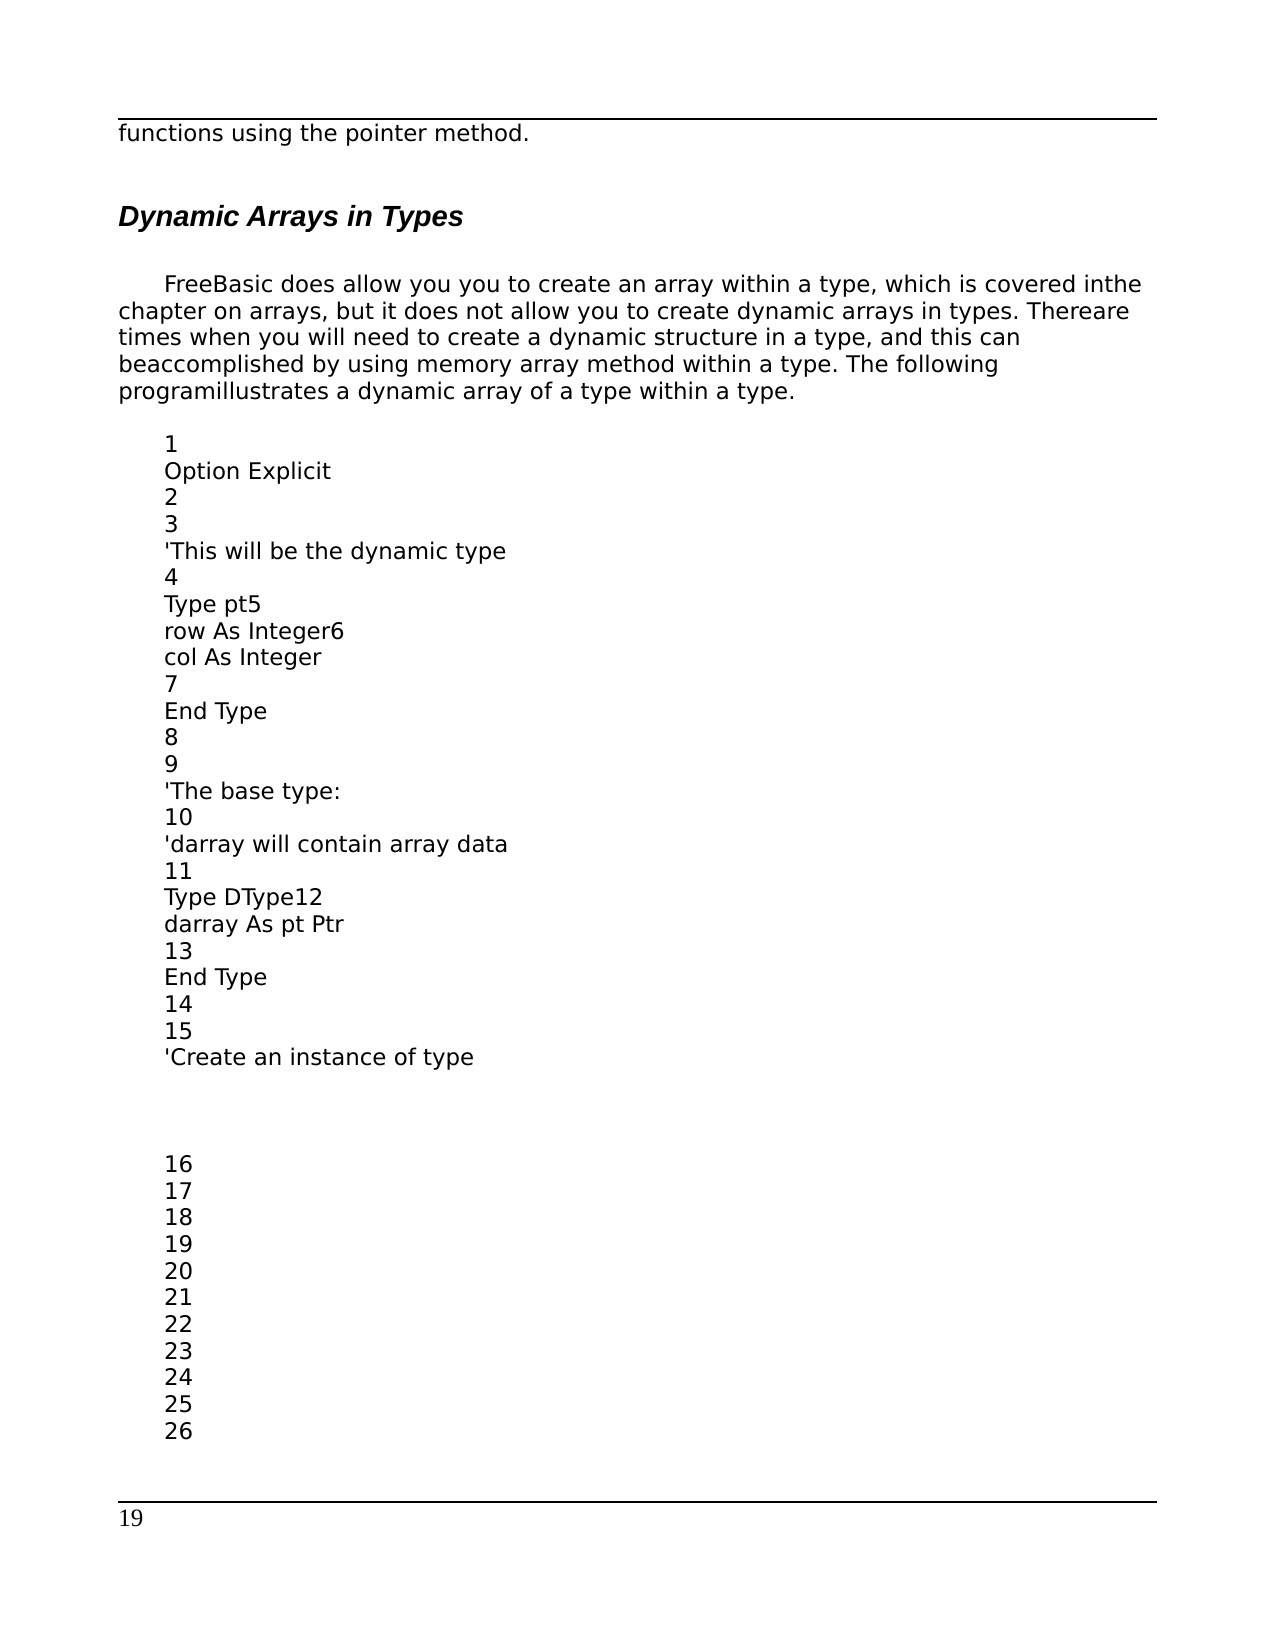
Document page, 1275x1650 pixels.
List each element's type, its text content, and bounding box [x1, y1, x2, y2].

text 'Create an instance of type [118, 1044, 1157, 1071]
text 11 [118, 858, 1157, 884]
text 'darray will contain array data [118, 831, 1157, 858]
text functions using the pointer method. [118, 120, 1157, 147]
text 16 [118, 1151, 1157, 1178]
text darray As pt Ptr [118, 911, 1157, 938]
text 24 [118, 1364, 1157, 1391]
text row As Integer6 [118, 618, 1157, 644]
text 'The base type: [118, 778, 1157, 804]
text Type pt5 [118, 591, 1157, 618]
text 17 [118, 1178, 1157, 1204]
text 2 [118, 484, 1157, 511]
text 25 [118, 1391, 1157, 1418]
text 21 [118, 1284, 1157, 1311]
text Option Explicit [118, 458, 1157, 484]
text 19 [118, 1231, 1157, 1258]
text FreeBasic does allow you you to create an array within a type, which is covered inthe chapter on arrays, but it does not allow you to create dynamic arrays in types. Thereare times when you will need to create a dynamic structure in a type, and this can beaccomplished by using memory array method within a type. The following programillustrates a dynamic array of a type within a type. [118, 271, 1157, 404]
text 15 [118, 1018, 1157, 1044]
text Type DType12 [118, 884, 1157, 911]
text col As Integer [118, 644, 1157, 671]
text 18 [118, 1204, 1157, 1231]
subtitle Dynamic Arrays in Types [118, 198, 1157, 232]
text 20 [118, 1258, 1157, 1284]
text 8 [118, 724, 1157, 751]
text 22 [118, 1311, 1157, 1338]
text 7 [118, 671, 1157, 698]
text 14 [118, 991, 1157, 1018]
text End Type [118, 964, 1157, 991]
text 23 [118, 1338, 1157, 1364]
text 3 [118, 511, 1157, 538]
text End Type [118, 698, 1157, 724]
text 26 [118, 1418, 1157, 1444]
text 1 [118, 431, 1157, 458]
text 10 [118, 804, 1157, 831]
text 'This will be the dynamic type [118, 538, 1157, 564]
text 9 [118, 751, 1157, 778]
text 13 [118, 938, 1157, 964]
text 4 [118, 564, 1157, 591]
